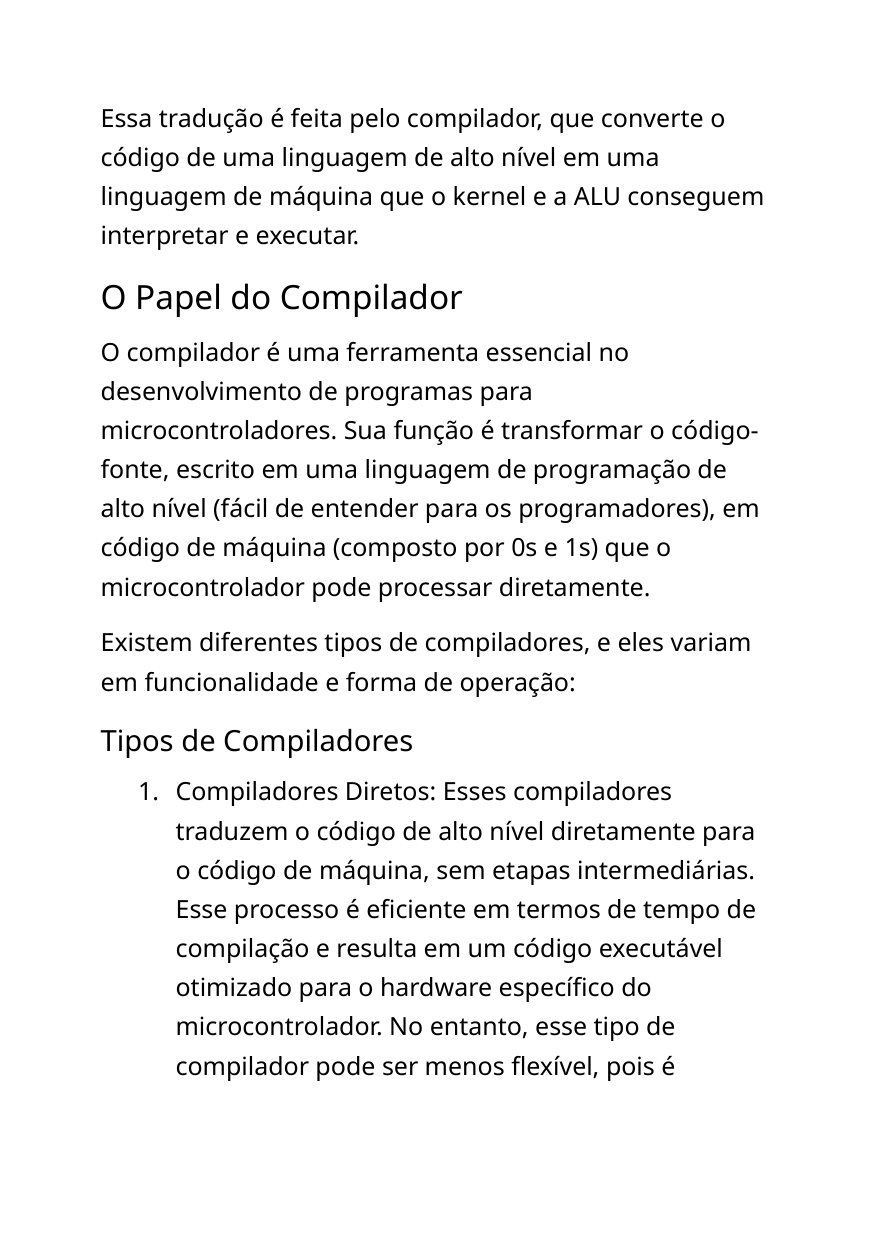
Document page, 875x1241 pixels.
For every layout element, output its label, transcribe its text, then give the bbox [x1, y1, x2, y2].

subtitle O Papel do Compilador [100, 274, 774, 319]
text Essa tradução é feita pelo compilador, que converte o código de uma linguagem de alto nível em uma linguagem de máquina que o kernel e a ALU conseguem interpretar e executar. [100, 100, 774, 252]
subtitle Tipos de Compiladores [100, 720, 774, 760]
text Existem diferentes tipos de compiladores, e eles variam em funcionalidade e forma de operação: [100, 625, 774, 698]
list Compiladores Diretos: Esses compiladores traduzem o código de alto nível diretamente para o código de máquina, sem etapas intermediárias. Esse processo é eficiente em termos de tempo de compilação e resulta em um código executável otimizado para o hardware específico do microcontrolador. No entanto, esse tipo de compilador pode ser menos flexível, pois é [138, 774, 774, 1082]
text O compilador é uma ferramenta essencial no desenvolvimento de programas para microcontroladores. Sua função é transformar o código-fonte, escrito em uma linguagem de programação de alto nível (fácil de entender para os programadores), em código de máquina (composto por 0s e 1s) que o microcontrolador pode processar diretamente. [100, 334, 774, 603]
